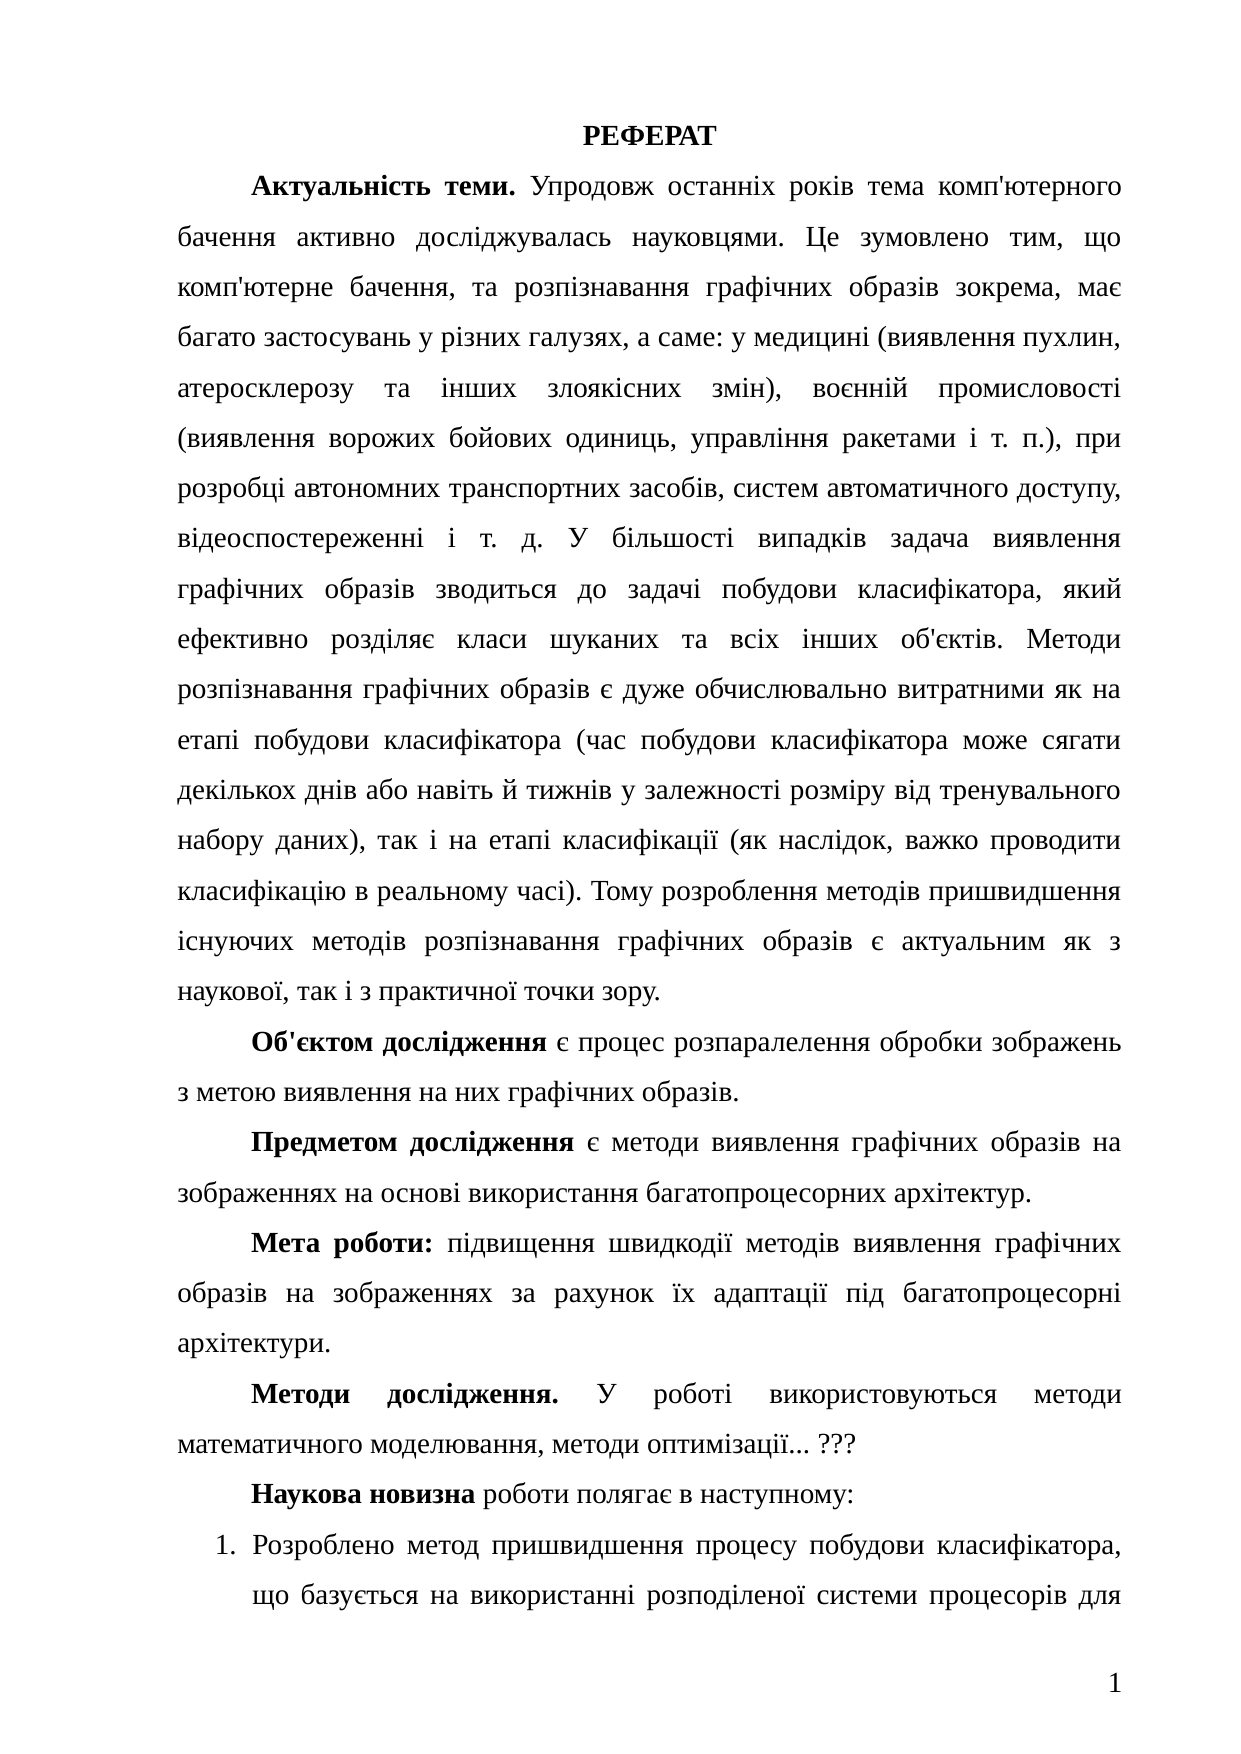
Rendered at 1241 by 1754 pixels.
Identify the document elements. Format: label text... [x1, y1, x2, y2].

text Актуальність теми. Упродовж останніх років тема комп'ютерного бачення активно досліджувалась науковцями. Це зумовлено тим, що комп'ютерне бачення, та розпізнавання графічних образів зокрема, має багато застосувань у різних галузях, а саме: у медицині (виявлення пухлин, атеросклерозу та інших злоякісних змін), воєнній промисловості (виявлення ворожих бойових одиниць, управління ракетами і т. п.), при розробці автономних транспортних засобів, систем автоматичного доступу, відеоспостереженні і т. д. У більшості випадків задача виявлення графічних образів зводиться до задачі побудови класифікатора, який ефективно розділяє класи шуканих та всіх інших об'єктів. Методи розпізнавання графічних образів є дуже обчислювально витратними як на етапі побудови класифікатора (час побудови класифікатора може сягати декількох днів або навіть й тижнів у залежності розміру від тренувального набору даних), так і на етапі класифікації (як наслідок, важко проводити класифікацію в реальному часі). Тому розроблення методів пришвидшення існуючих методів розпізнавання графічних образів є актуальним як з наукової, так і з практичної точки зору. [177, 168, 1122, 1007]
text Мета роботи: підвищення швидкодії методів виявлення графічних образів на зображеннях за рахунок їх адаптації під багатопроцесорні архітектури. [177, 1225, 1122, 1359]
list Розроблено метод пришвидшення процесу побудови класифікатора, що базується на використанні розподіленої системи процесорів для [214, 1527, 1122, 1611]
text Методи дослідження. У роботі використовуються методи математичного моделювання, методи оптимізації... ??? [177, 1376, 1122, 1460]
subtitle РЕФЕРАТ [177, 118, 1122, 152]
text Наукова новизна роботи полягає в наступному: [177, 1477, 1122, 1510]
text Об'єктом дослідження є процес розпаралелення обробки зображень з метою виявлення на них графічних образів. [177, 1024, 1122, 1108]
text Предметом дослідження є методи виявлення графічних образів на зображеннях на основі використання багатопроцесорних архітектур. [177, 1124, 1122, 1208]
